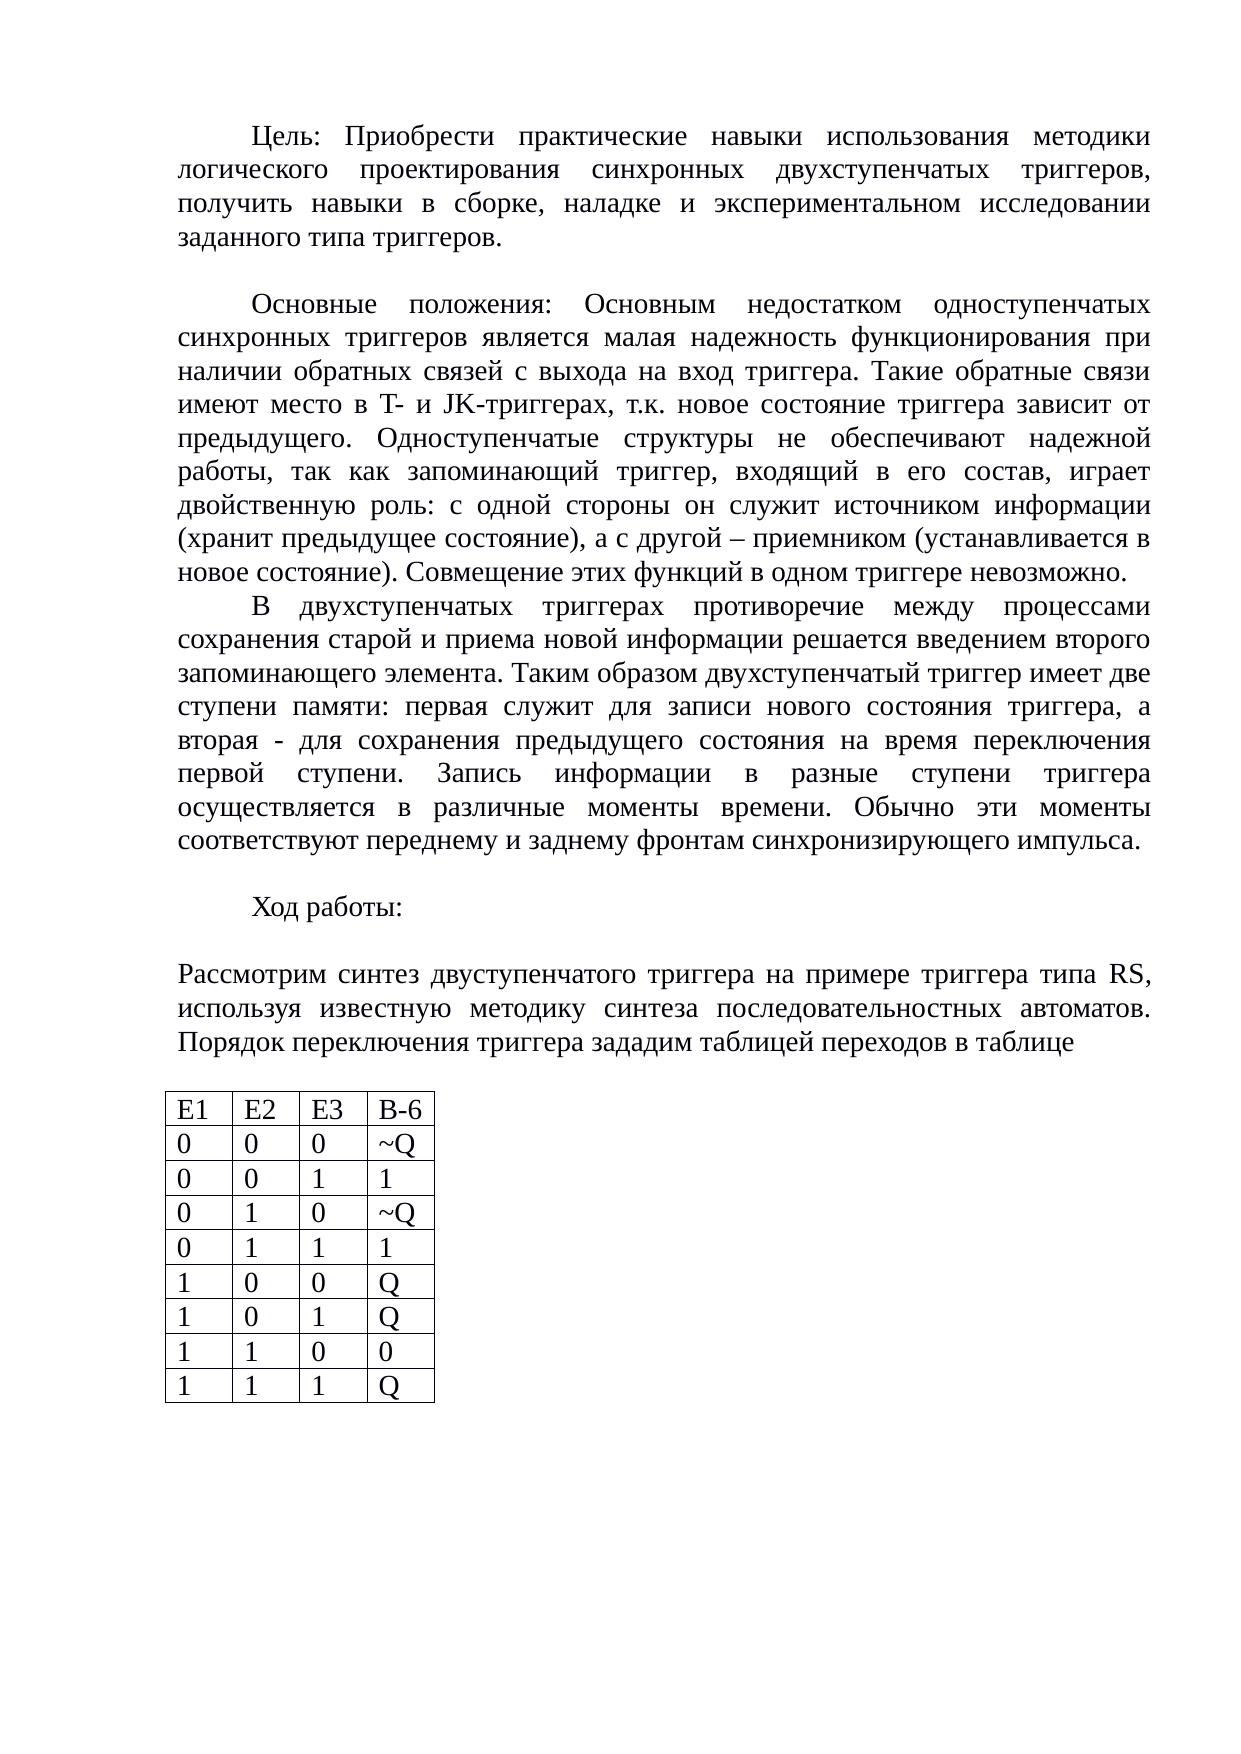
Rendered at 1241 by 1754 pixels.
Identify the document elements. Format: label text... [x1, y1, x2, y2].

table_cell 1 [300, 1299, 367, 1333]
table_cell 1 [368, 1230, 434, 1264]
table_cell 1 [166, 1334, 232, 1367]
text Ход работы: [177, 889, 1152, 923]
text Цель: Приобрести практические навыки использования методики логического проектирования синхронных двухступенчатых триггеров, получить навыки в сборке, наладке и экспериментальном исследовании заданного типа триггеров. [177, 118, 1152, 252]
table_cell 1 [233, 1196, 299, 1229]
table_cell ~Q [368, 1196, 434, 1229]
text Основные положения: Основным недостатком одноступенчатых синхронных триггеров является малая надежность функционирования при наличии обратных связей с выхода на вход триггера. Такие обратные связи имеют место в T- и JK-триггерах, т.к. новое состояние триггера зависит от предыдущего. Одноступенчатые структуры не обеспечивают надежной работы, так как запоминающий триггер, входящий в его состав, играет двойственную роль: с одной стороны он служит источником информации (хранит предыдущее состояние), а с другой – приемником (устанавливается в новое состояние). Совмещение этих функций в одном триггере невозможно. [177, 286, 1152, 588]
table_cell 0 [166, 1126, 232, 1160]
table_header E2 [233, 1092, 299, 1125]
table_cell Q [368, 1369, 434, 1402]
text Рассмотрим синтез двуступенчатого триггера на примере триггера типа RS, используя известную методику синтеза последовательностных автоматов. Порядок переключения триггера зададим таблицей переходов в таблице [177, 957, 1152, 1057]
table_cell 0 [166, 1161, 232, 1194]
table_cell 1 [166, 1369, 232, 1402]
table_cell 0 [300, 1334, 367, 1367]
table_header B-6 [368, 1092, 434, 1125]
table_cell 0 [233, 1126, 299, 1160]
table_cell 0 [368, 1334, 434, 1367]
table_cell Q [368, 1265, 434, 1298]
text В двухступенчатых триггерах противоречие между процессами сохранения старой и приема новой информации решается введением второго запоминающего элемента. Таким образом двухступенчатый триггер имеет две ступени памяти: первая служит для записи нового состояния триггера, а вторая - для сохранения предыдущего состояния на время переключения первой ступени. Запись информации в разные ступени триггера осуществляется в различные моменты времени. Обычно эти моменты соответствуют переднему и заднему фронтам синхронизирующего импульса. [177, 588, 1152, 856]
table_cell 1 [233, 1334, 299, 1367]
table_cell 1 [300, 1161, 367, 1194]
table_header E3 [300, 1092, 367, 1125]
table_cell 1 [166, 1299, 232, 1333]
table_cell 0 [300, 1265, 367, 1298]
table_cell 1 [233, 1369, 299, 1402]
table_cell 0 [166, 1196, 232, 1229]
table_cell ~Q [368, 1126, 434, 1160]
table_cell 1 [166, 1265, 232, 1298]
table_cell 0 [300, 1196, 367, 1229]
table_header E1 [166, 1092, 232, 1125]
table_cell Q [368, 1299, 434, 1333]
table_cell 0 [300, 1126, 367, 1160]
table_cell 1 [233, 1230, 299, 1264]
table_cell 0 [166, 1230, 232, 1264]
table_cell 1 [368, 1161, 434, 1194]
table_cell 0 [233, 1161, 299, 1194]
table_cell 1 [300, 1369, 367, 1402]
table_cell 0 [233, 1299, 299, 1333]
table_cell 1 [300, 1230, 367, 1264]
table_cell 0 [233, 1265, 299, 1298]
